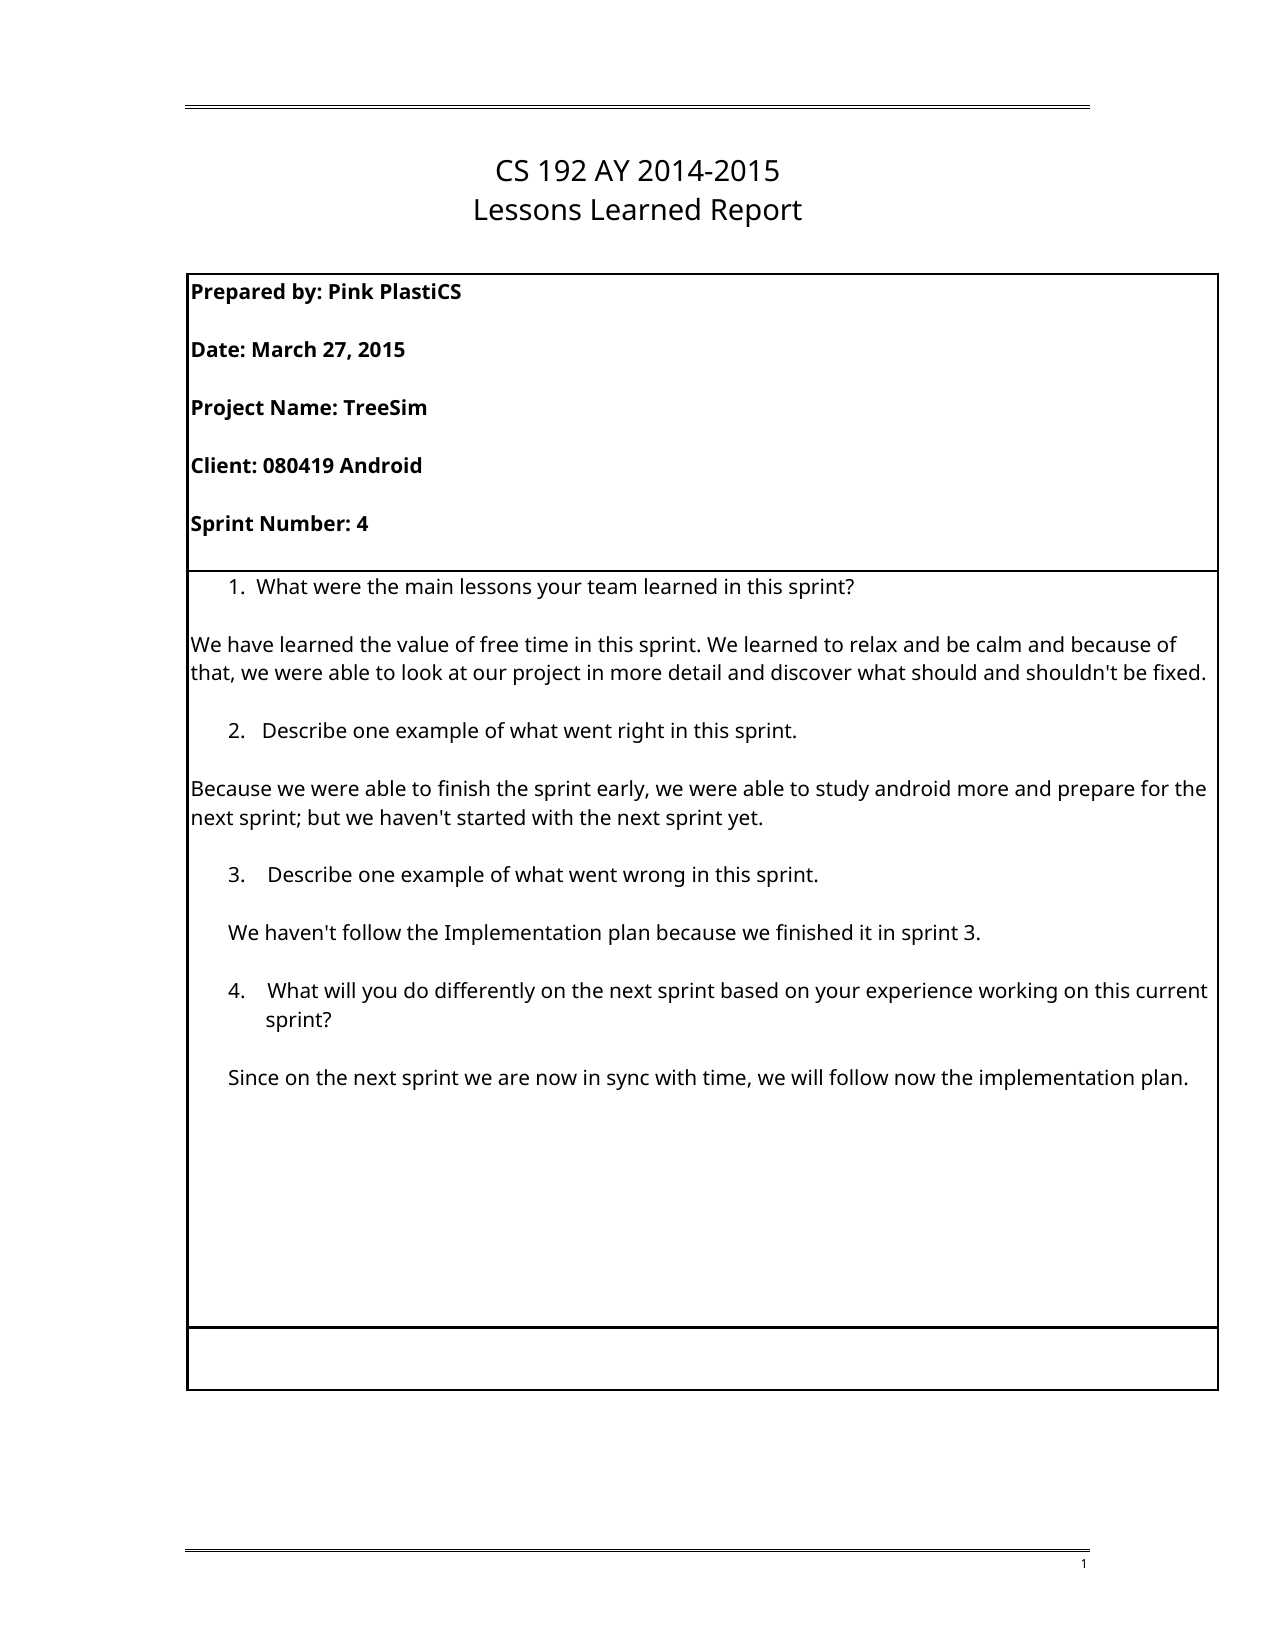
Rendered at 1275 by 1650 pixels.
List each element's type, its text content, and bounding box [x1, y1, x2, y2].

text Lessons Learned Report [187, 190, 1087, 229]
table_cell [189, 1329, 1217, 1389]
text CS 192 AY 2014-2015 [187, 150, 1087, 190]
table_cell 1. What were the main lessons your team learned in this sprint? We have learned the value of free time in this sprint. We learned to relax and be calm and because of that, we were able to look at our project in more detail and discover what should and shouldn't be fixed. 2. Describe one example of what went right in this sprint. Because we were able to finish the sprint early, we were able to study android more and prepare for the next sprint; but we haven't started with the next sprint yet. 3. Describe one example of what went wrong in this sprint. We haven't follow the Implementation plan because we finished it in sprint 3. 4. What will you do differently on the next sprint based on your experience working on this current sprint? Since on the next sprint we are now in sync with time, we will follow now the implementation plan. [189, 572, 1217, 1326]
table_header Prepared by: Pink PlastiCS Date: March 27, 2015 Project Name: TreeSim Client: 080419 Android Sprint Number: 4 [189, 275, 1217, 570]
